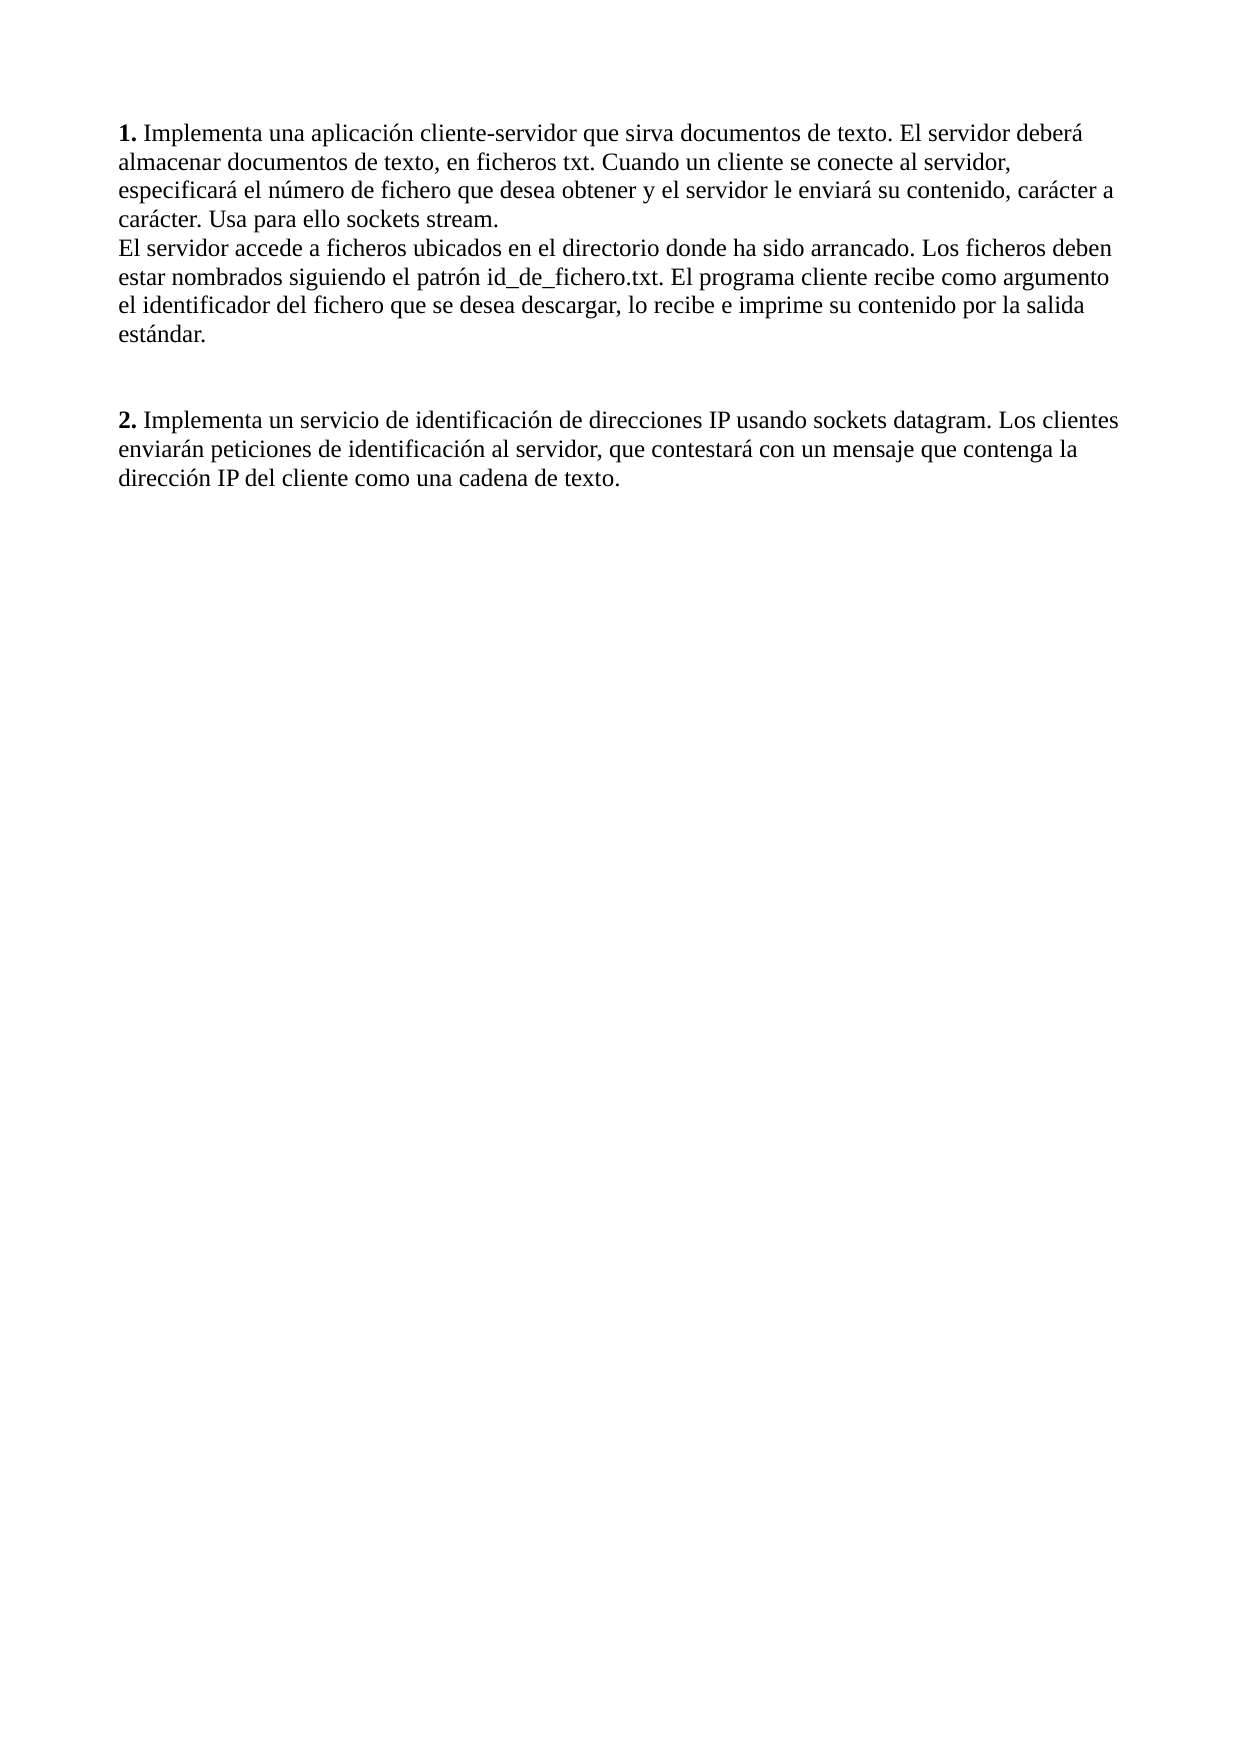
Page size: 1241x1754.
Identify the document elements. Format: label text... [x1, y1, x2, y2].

text 1. Implementa una aplicación cliente-servidor que sirva documentos de texto. El servidor deberá almacenar documentos de texto, en ficheros txt. Cuando un cliente se conecte al servidor, especificará el número de fichero que desea obtener y el servidor le enviará su contenido, carácter a carácter. Usa para ello sockets stream. [118, 118, 1122, 233]
text 2. Implementa un servicio de identificación de direcciones IP usando sockets datagram. Los clientes enviarán peticiones de identificación al servidor, que contestará con un mensaje que contenga la dirección IP del cliente como una cadena de texto. [118, 406, 1122, 492]
text El servidor accede a ficheros ubicados en el directorio donde ha sido arrancado. Los ficheros deben estar nombrados siguiendo el patrón id_de_fichero.txt. El programa cliente recibe como argumento el identificador del fichero que se desea descargar, lo recibe e imprime su contenido por la salida estándar. [118, 233, 1122, 348]
